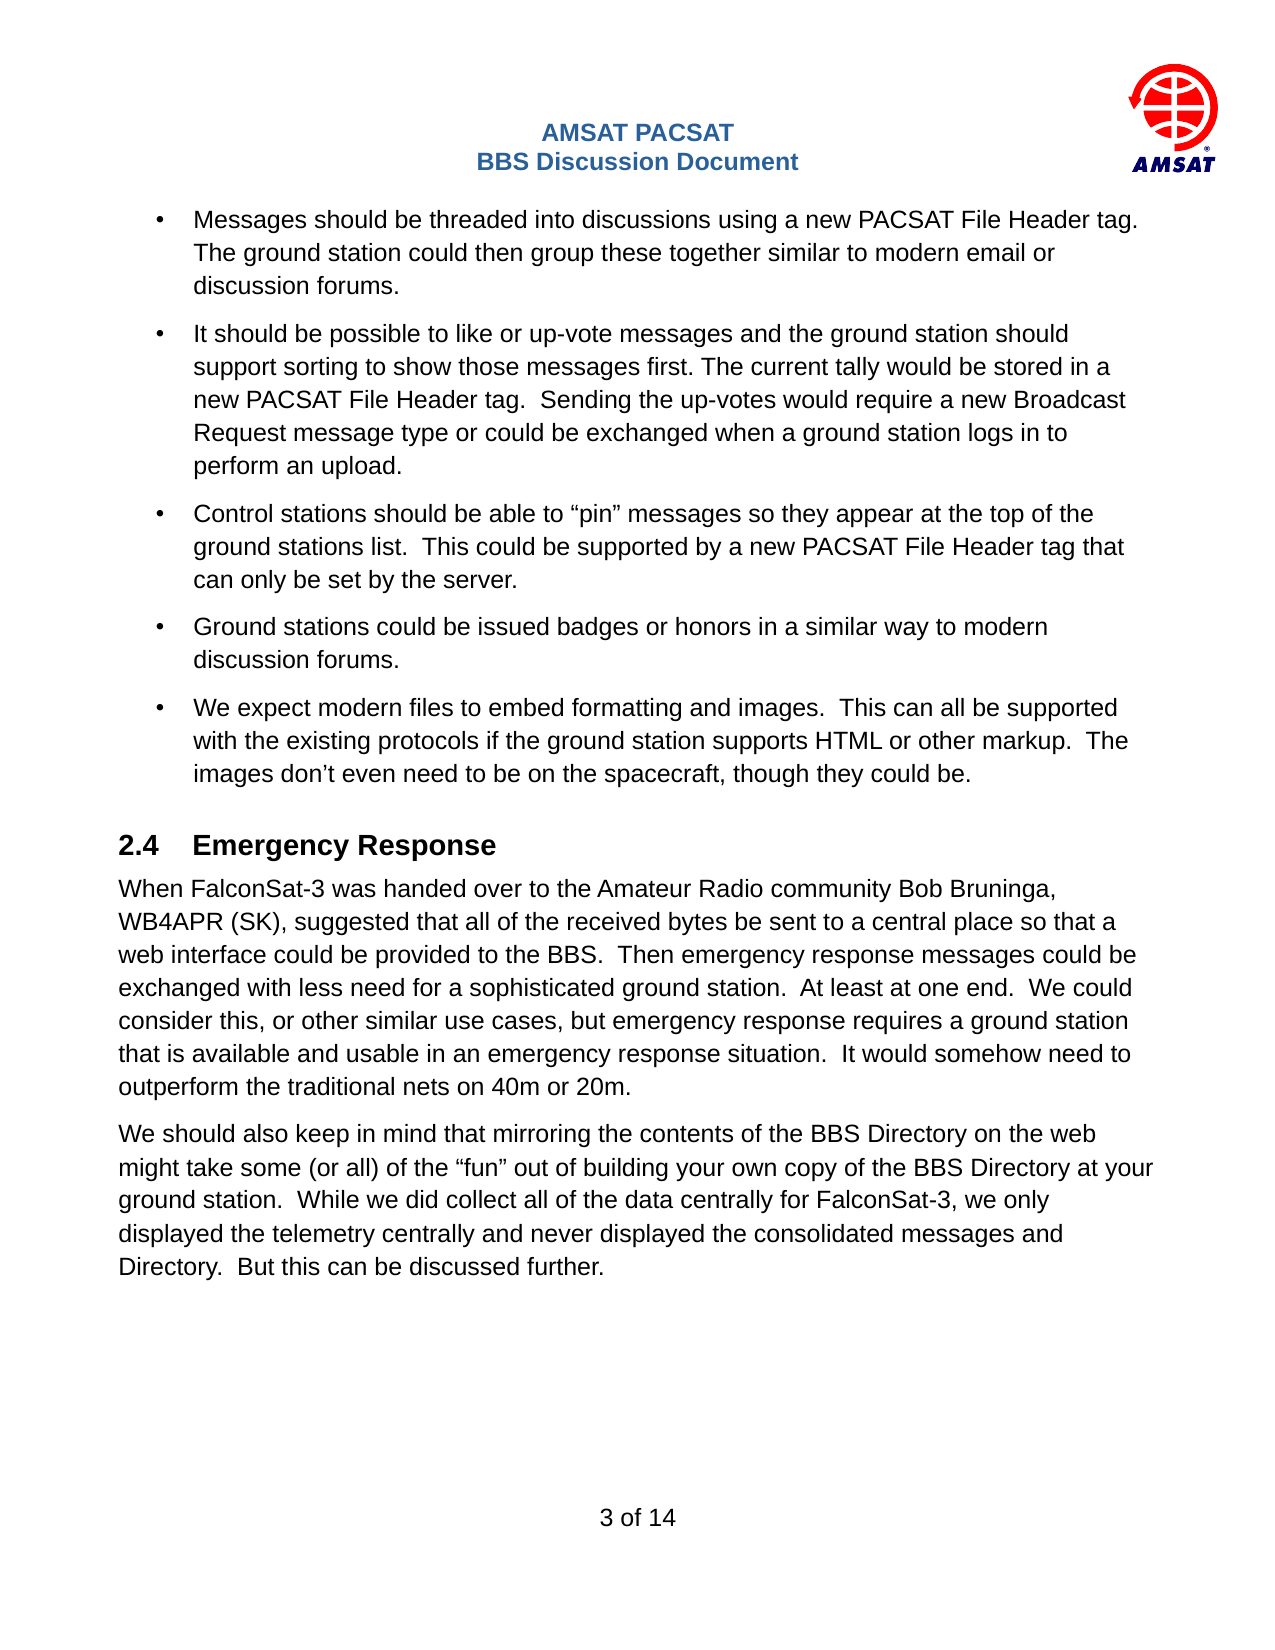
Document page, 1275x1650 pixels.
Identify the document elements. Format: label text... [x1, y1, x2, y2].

subtitle Emergency Response [118, 828, 1157, 861]
list Messages should be threaded into discussions using a new PACSAT File Header tag. The ground station could then group these together similar to modern email or discussion forums. [156, 205, 1157, 300]
list Control stations should be able to “pin” messages so they appear at the top of the ground stations list. This could be supported by a new PACSAT File Header tag that can only be set by the server. [156, 499, 1157, 593]
picture [1126, 61, 1220, 174]
list It should be possible to like or up-vote messages and the ground station should support sorting to show those messages first. The current tally would be stored in a new PACSAT File Header tag. Sending the up-votes would require a new Broadcast Request message type or could be exchanged when a ground station logs in to perform an upload. [156, 319, 1157, 480]
text When FalconSat-3 was handed over to the Amateur Radio community Bob Bruninga, WB4APR (SK), suggested that all of the received bytes be sent to a central place so that a web interface could be provided to the BBS. Then emergency response messages could be exchanged with less need for a sophisticated ground station. At least at one end. We could consider this, or other similar use cases, but emergency response requires a ground station that is available and usable in an emergency response situation. It would somehow need to outperform the traditional nets on 40m or 20m. [118, 874, 1157, 1101]
text We should also keep in mind that mirroring the contents of the BBS Directory on the web might take some (or all) of the “fun” out of building your own copy of the BBS Directory at your ground station. While we did collect all of the data centrally for FalconSat-3, we only displayed the telemetry centrally and never displayed the consolidated messages and Directory. But this can be discussed further. [118, 1119, 1157, 1280]
list Ground stations could be issued badges or honors in a similar way to modern discussion forums. [156, 612, 1157, 674]
list We expect modern files to embed formatting and images. This can all be supported with the existing protocols if the ground station supports HTML or other markup. The images don’t even need to be on the spacecraft, though they could be. [156, 693, 1157, 788]
